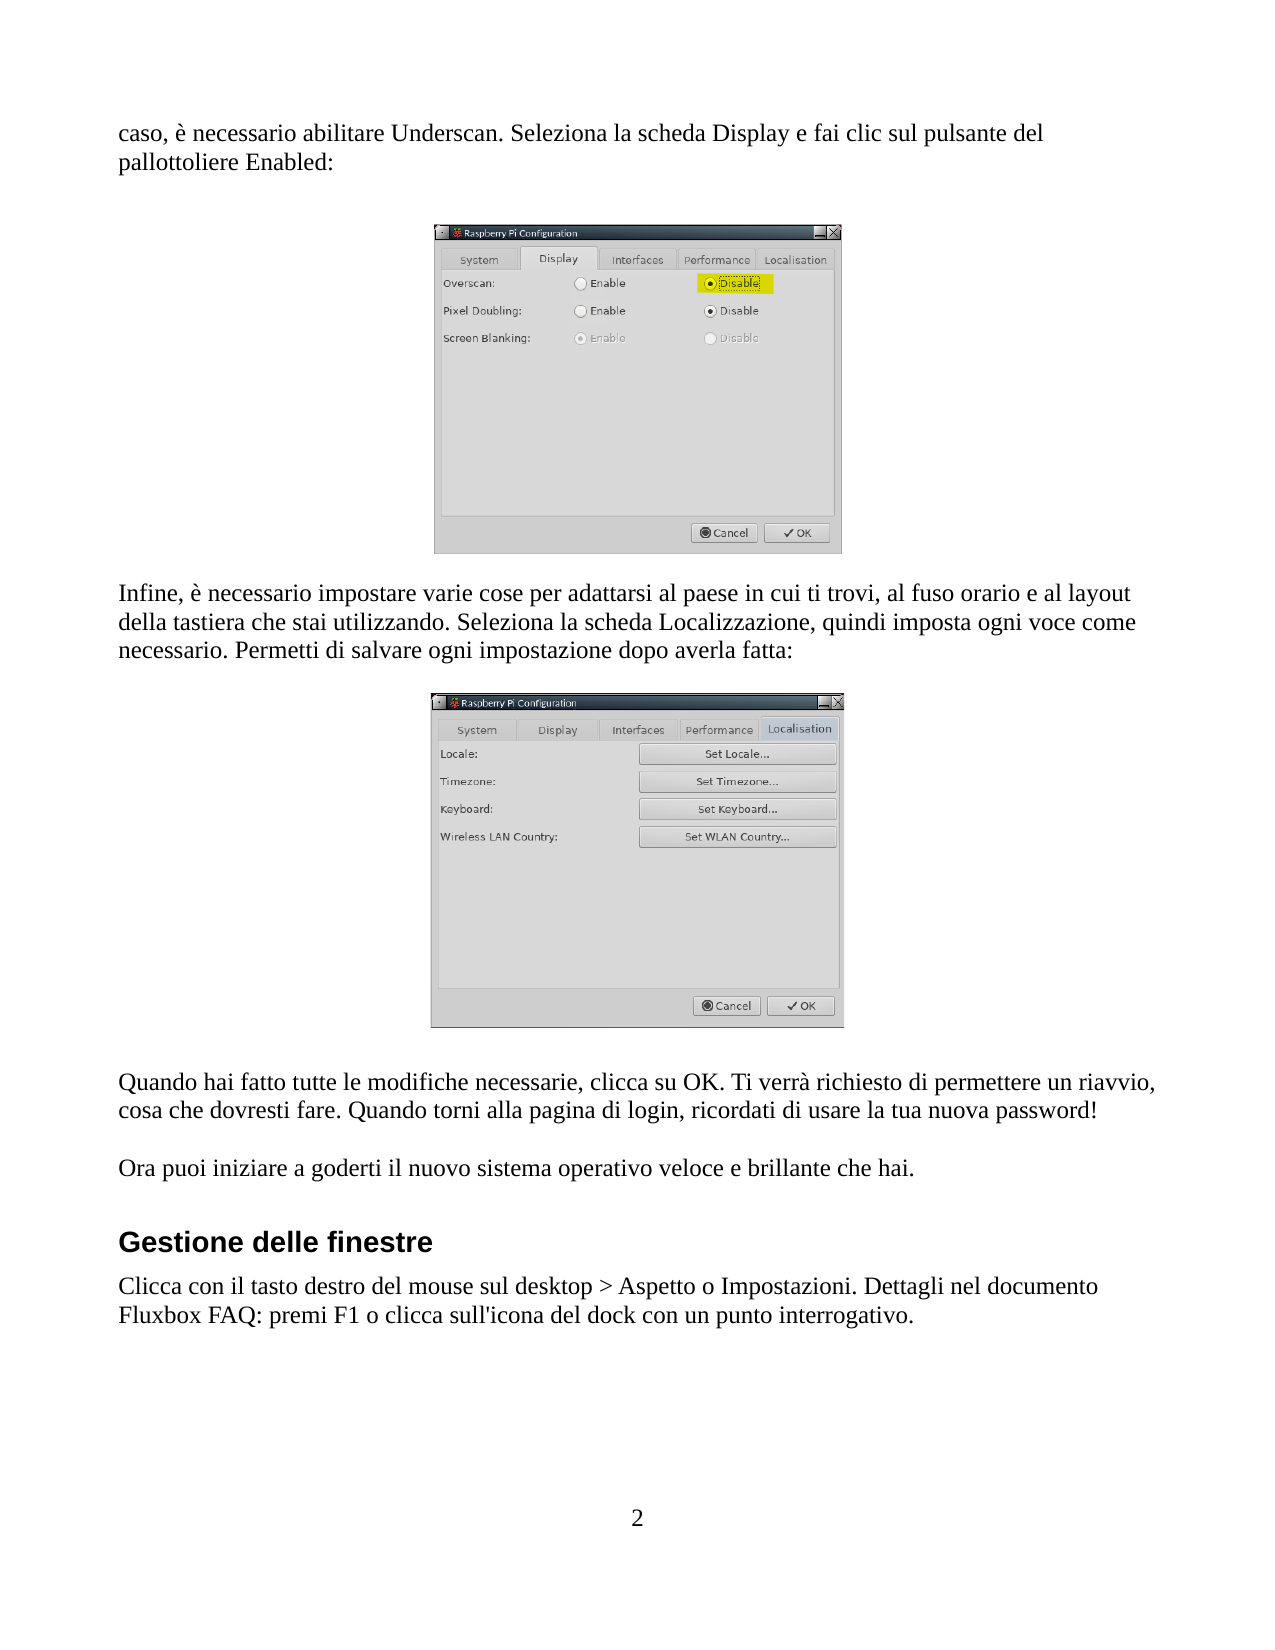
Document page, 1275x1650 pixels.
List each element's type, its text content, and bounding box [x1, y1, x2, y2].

text Ora puoi iniziare a goderti il nuovo sistema operativo veloce e brillante che hai. [118, 1153, 1157, 1182]
text Clicca con il tasto destro del mouse sul desktop > Aspetto o Impostazioni. Dettagli nel documento Fluxbox FAQ: premi F1 o clicca sull'icona del dock con un punto interrogativo. [118, 1271, 1157, 1329]
text caso, è necessario abilitare Underscan. Seleziona la scheda Display e fai clic sul pulsante del pallottoliere Enabled: [118, 118, 1157, 176]
picture [430, 693, 845, 1028]
subtitle Gestione delle finestre [118, 1225, 1157, 1259]
text Quando hai fatto tutte le modifiche necessarie, clicca su OK. Ti verrà richiesto di permettere un riavvio, cosa che dovresti fare. Quando torni alla pagina di login, ricordati di usare la tua nuova password! [118, 1067, 1157, 1124]
picture [430, 220, 845, 558]
text Infine, è necessario impostare varie cose per adattarsi al paese in cui ti trovi, al fuso orario e al layout della tastiera che stai utilizzando. Seleziona la scheda Localizzazione, quindi imposta ogni voce come necessario. Permetti di salvare ogni impostazione dopo averla fatta: [118, 578, 1157, 664]
